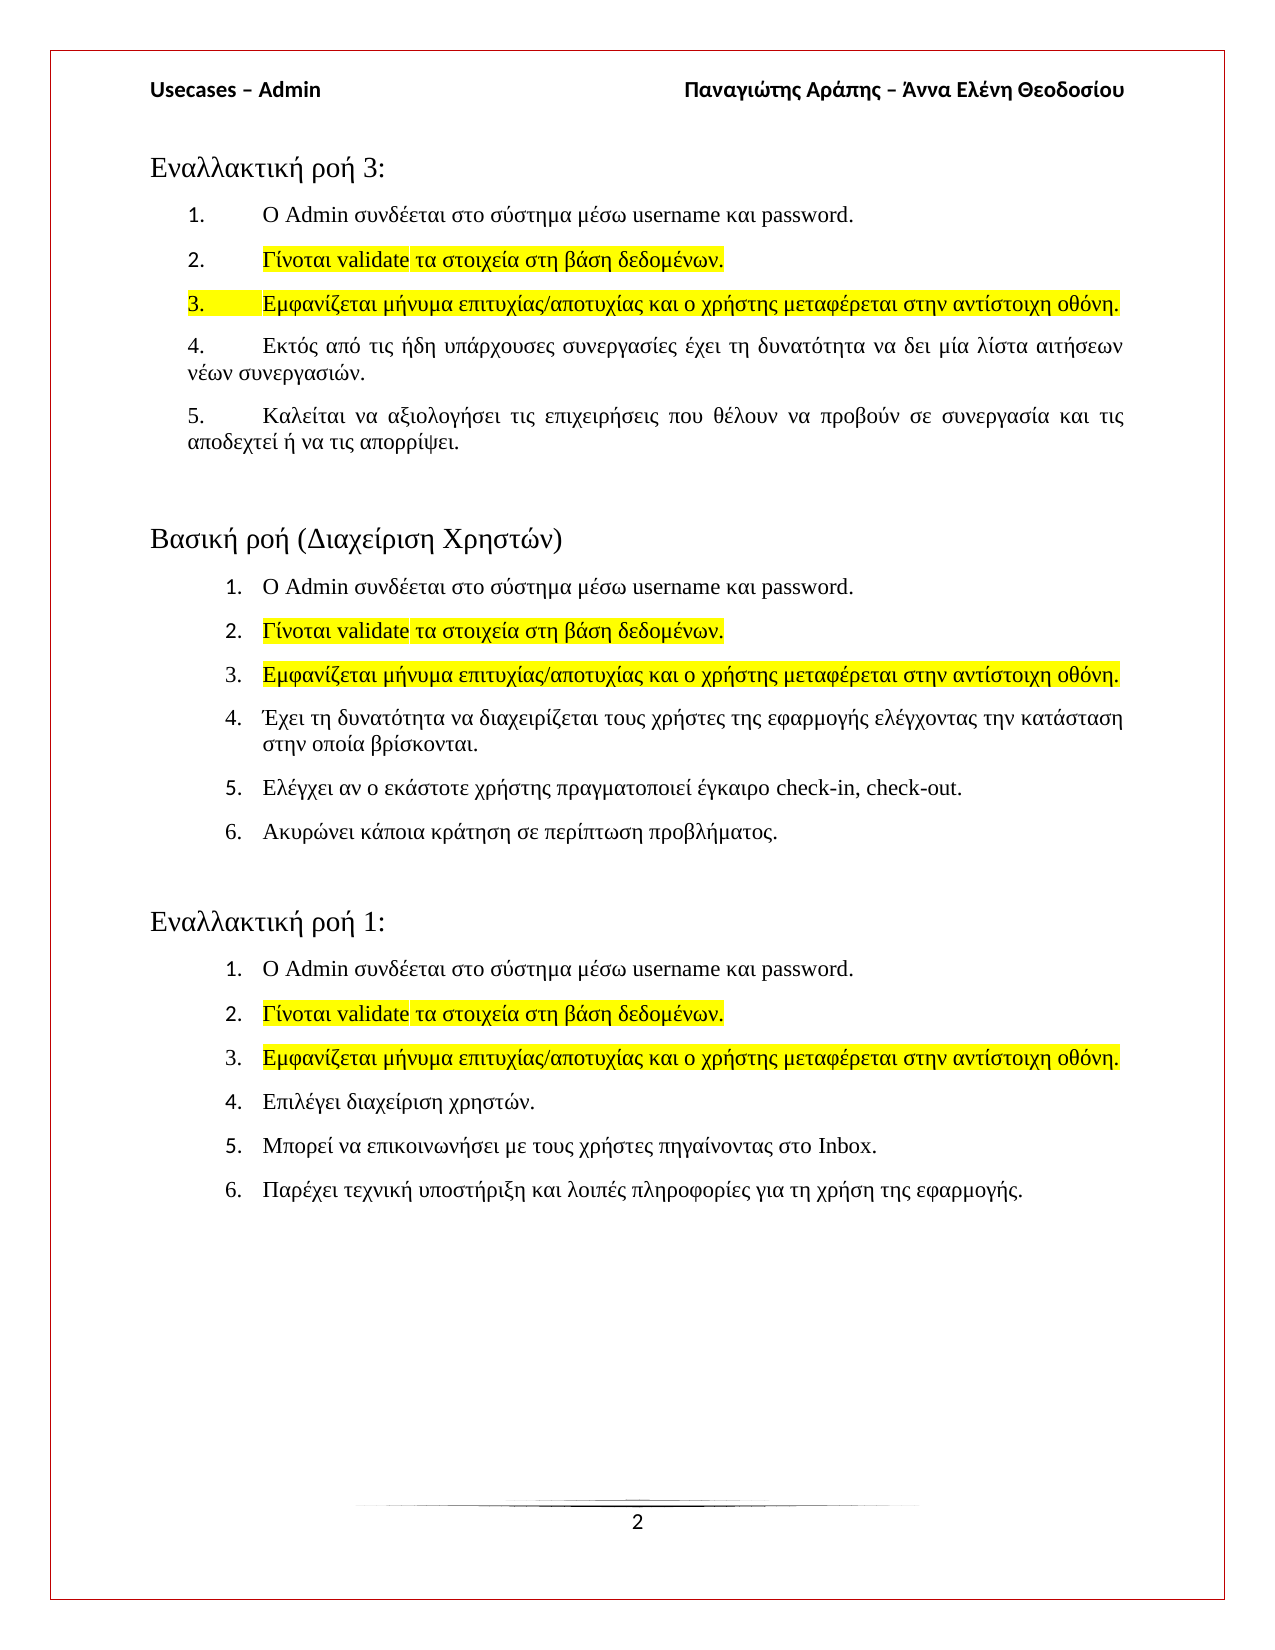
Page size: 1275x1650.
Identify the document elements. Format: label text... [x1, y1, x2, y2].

list Παρέχει τεχνική υποστήριξη και λοιπές πληροφορίες για τη χρήση της εφαρμογής. [225, 1176, 1125, 1203]
list Εμφανίζεται μήνυμα επιτυχίας/αποτυχίας και ο χρήστης μεταφέρεται στην αντίστοιχη οθόνη. [187, 289, 1125, 316]
list Γίνοται validate τα στοιχεία στη βάση δεδομένων. [225, 616, 1125, 644]
text Εναλλακτική ροή 3: [150, 150, 1125, 183]
list Καλείται να αξιολογήσει τις επιχειρήσεις που θέλουν να προβούν σε συνεργασία και τις αποδεχτεί ή να τις απορρίψει. [187, 402, 1125, 455]
list Γίνοται validate τα στοιχεία στη βάση δεδομένων. [187, 245, 1125, 273]
list Εκτός από τις ήδη υπάρχουσες συνεργασίες έχει τη δυνατότητα να δει μία λίστα αιτήσεων νέων συνεργασιών. [187, 333, 1125, 385]
list Ακυρώνει κάποια κράτηση σε περίπτωση προβλήματος. [225, 818, 1125, 844]
text Βασική ροή (Διαχείριση Χρηστών) [150, 522, 1125, 555]
list Εμφανίζεται μήνυμα επιτυχίας/αποτυχίας και ο χρήστης μεταφέρεται στην αντίστοιχη οθόνη. [225, 1044, 1125, 1070]
list Γίνοται validate τα στοιχεία στη βάση δεδομένων. [225, 999, 1125, 1027]
list Ο Admin συνδέεται στο σύστημα μέσω username και password. [225, 954, 1125, 982]
list Έχει τη δυνατότητα να διαχειρίζεται τους χρήστες της εφαρμογής ελέγχοντας την κατάσταση στην οποία βρίσκονται. [225, 704, 1125, 757]
list Μπορεί να επικοινωνήσει με τους χρήστες πηγαίνοντας στο Inbox. [225, 1132, 1125, 1159]
list Ελέγχει αν ο εκάστοτε χρήστης πραγματοποιεί έγκαιρο check-in, check-out. [225, 773, 1125, 802]
text Εναλλακτική ροή 1: [150, 904, 1125, 938]
list Επιλέγει διαχείριση χρηστών. [225, 1087, 1125, 1115]
list Ο Admin συνδέεται στο σύστημα μέσω username και password. [225, 572, 1125, 600]
list Εμφανίζεται μήνυμα επιτυχίας/αποτυχίας και ο χρήστης μεταφέρεται στην αντίστοιχη οθόνη. [225, 661, 1125, 687]
list Ο Admin συνδέεται στο σύστημα μέσω username και password. [187, 200, 1125, 228]
